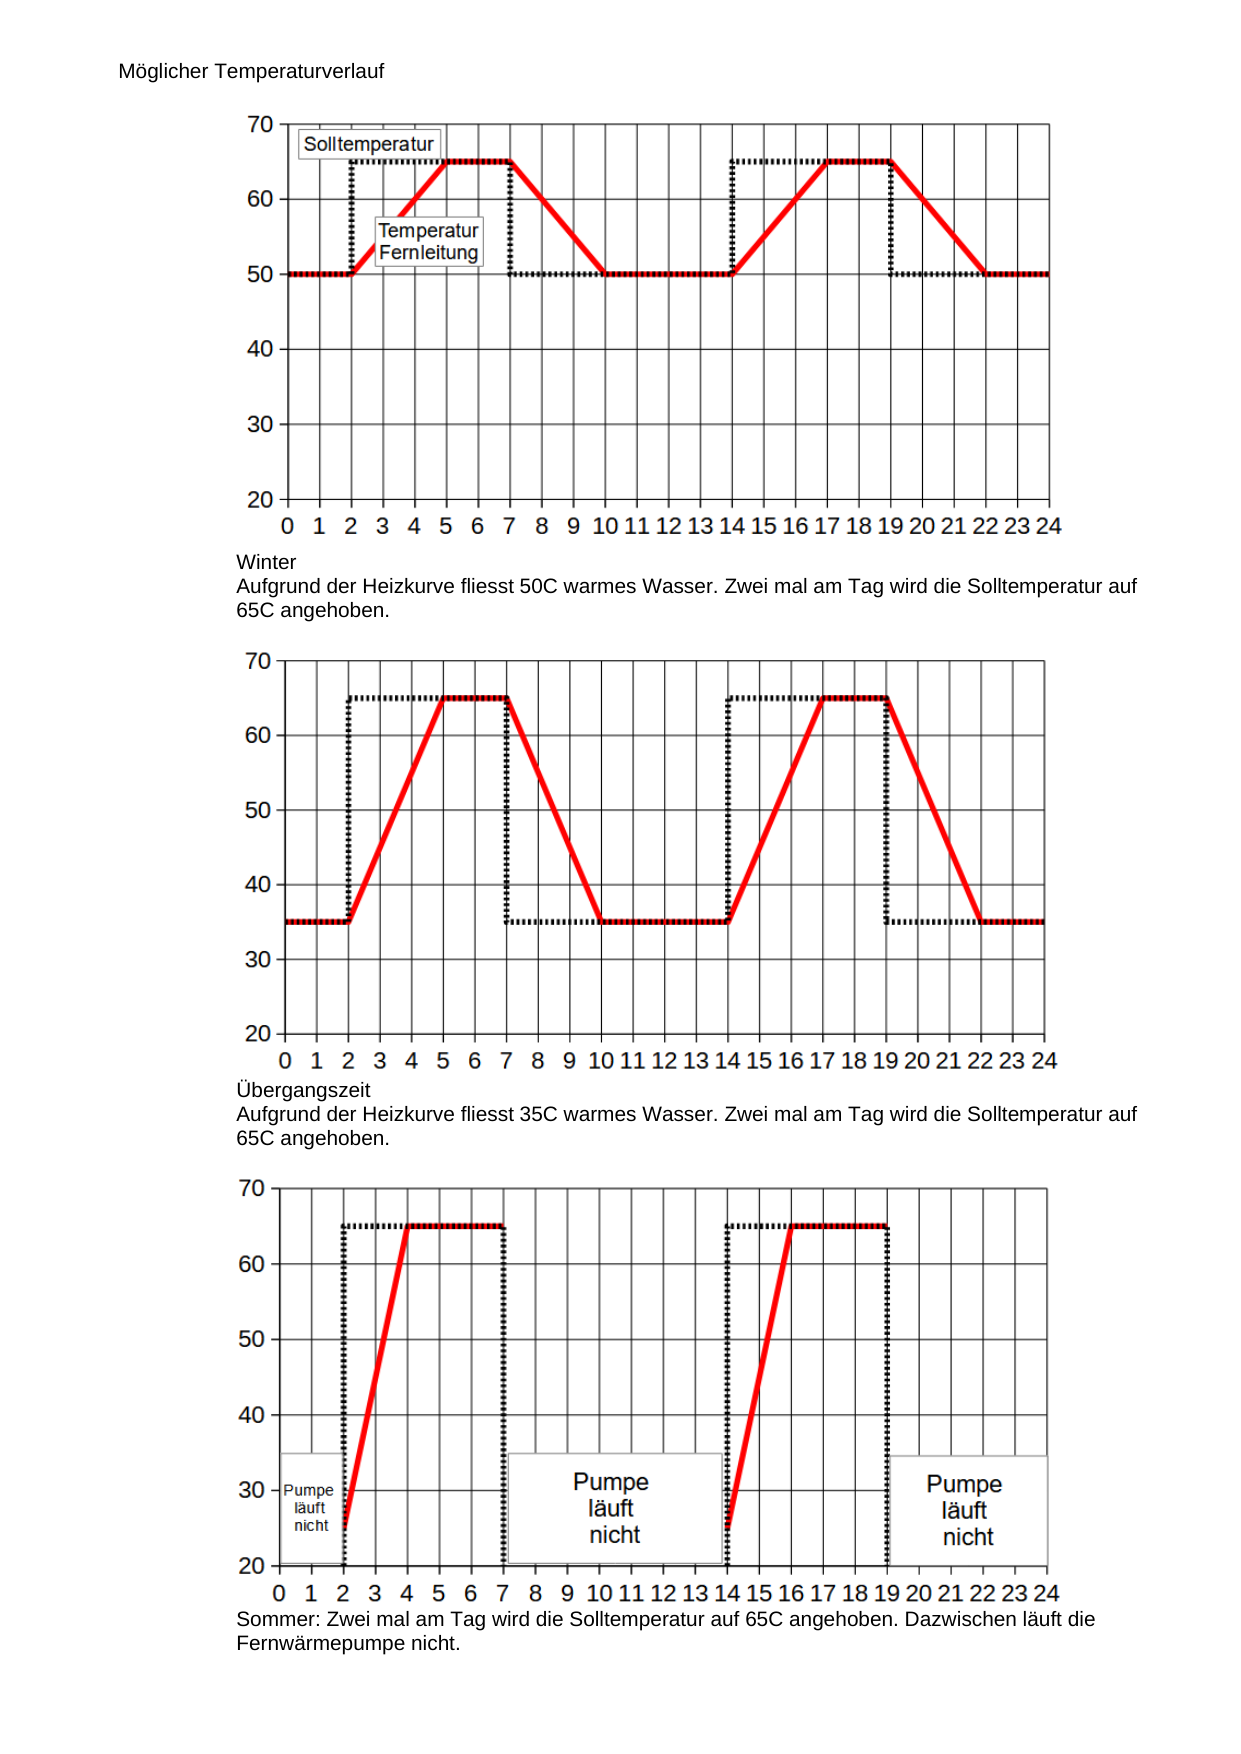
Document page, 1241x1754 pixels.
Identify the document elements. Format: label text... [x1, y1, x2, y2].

text Übergangszeit [236, 1077, 1181, 1101]
text Aufgrund der Heizkurve fliesst 35C warmes Wasser. Zwei mal am Tag wird die Solltemperatur auf 65C angehoben. [236, 1101, 1181, 1149]
text Winter [236, 549, 1181, 573]
text Aufgrund der Heizkurve fliesst 50C warmes Wasser. Zwei mal am Tag wird die Solltemperatur auf 65C angehoben. [236, 573, 1181, 621]
text Sommer: Zwei mal am Tag wird die Solltemperatur auf 65C angehoben. Dazwischen läuft die Fernwärmepumpe nicht. [236, 1607, 1181, 1655]
text Möglicher Temperaturverlauf [118, 59, 1181, 83]
picture [236, 645, 1063, 1073]
picture [236, 107, 1063, 546]
picture [236, 1173, 1063, 1608]
